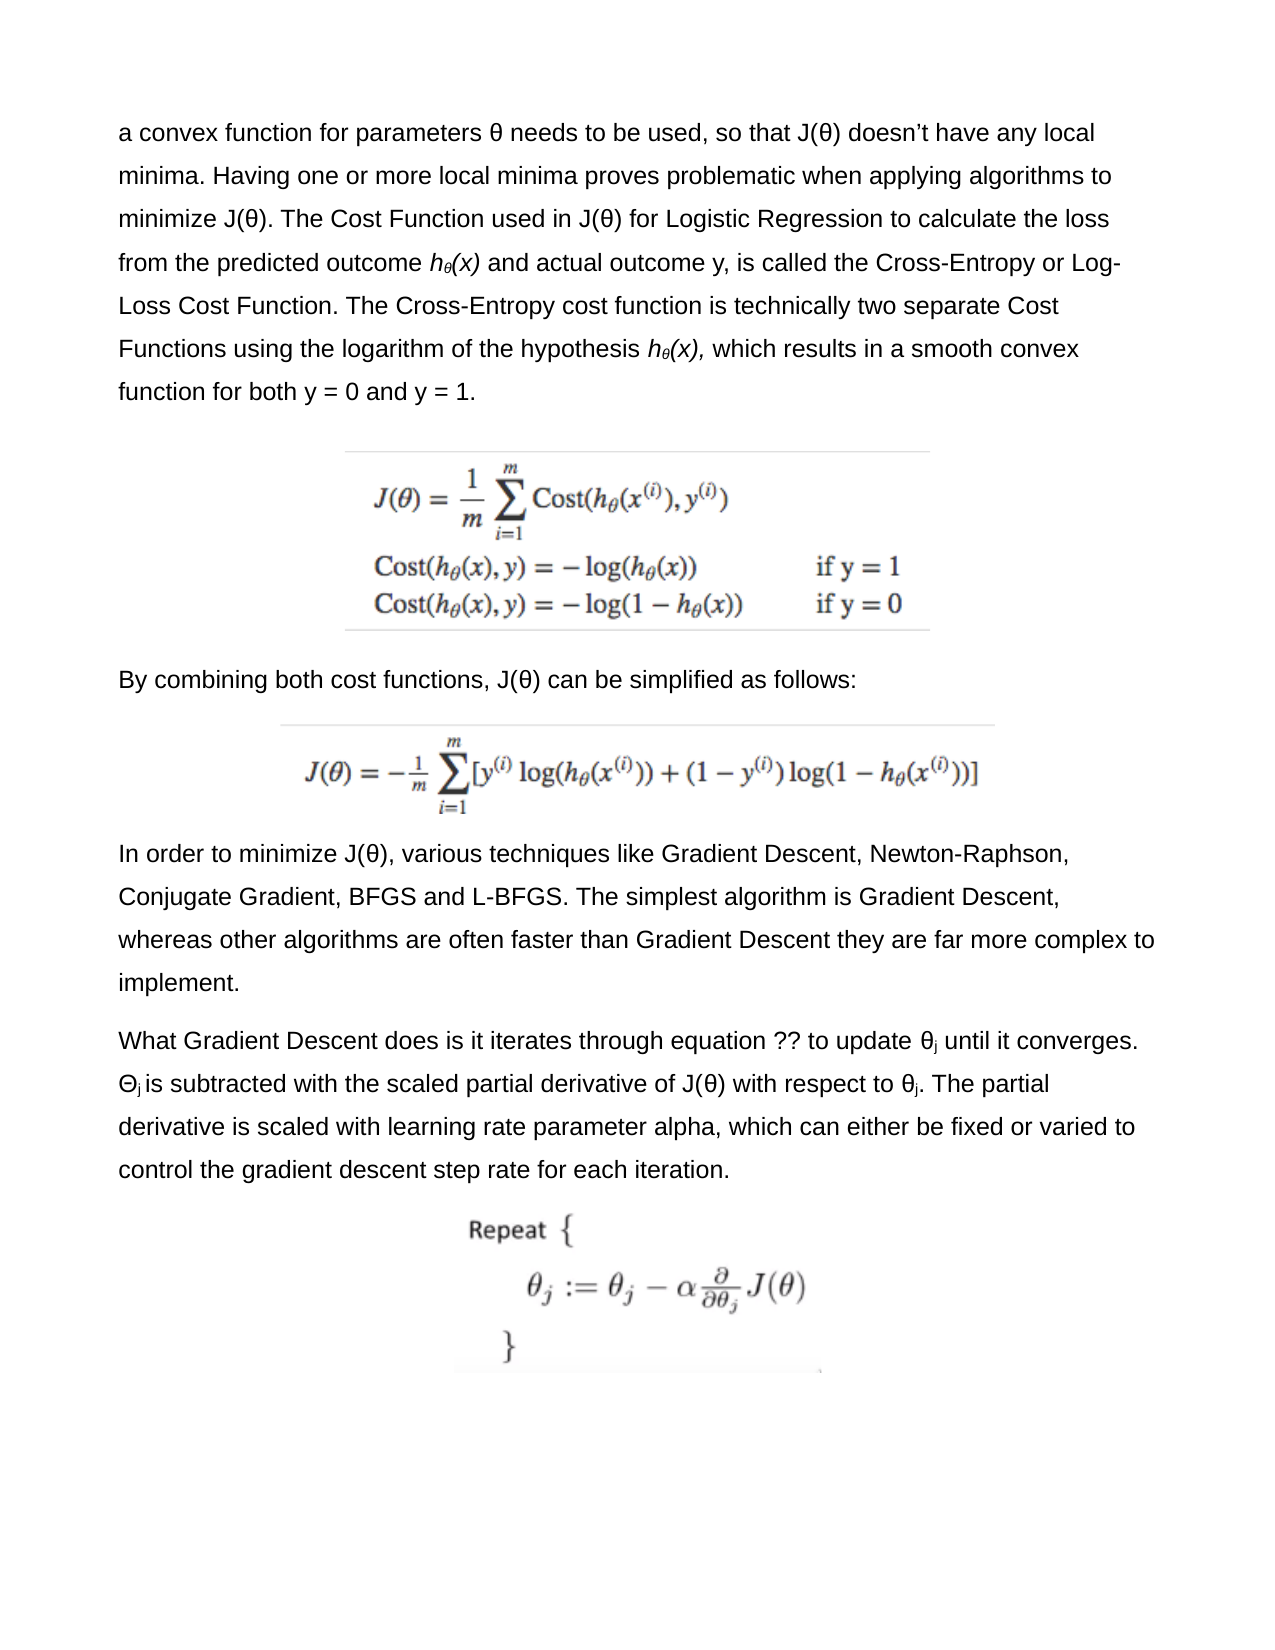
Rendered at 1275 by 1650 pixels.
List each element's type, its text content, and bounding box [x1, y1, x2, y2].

text a convex function for parameters θ needs to be used, so that J(θ) doesn’t have any local minima. Having one or more local minima proves problematic when applying algorithms to minimize J(θ). The Cost Function used in J(θ) for Logistic Regression to calculate the loss from the predicted outcome hθ(x) and actual outcome y, is called the Cross-Entropy or Log-Loss Cost Function. The Cross-Entropy cost function is technically two separate Cost Functions using the logarithm of the hypothesis hθ(x), which results in a smooth convex function for both y = 0 and y = 1. [118, 118, 1157, 406]
text In order to minimize J(θ), various techniques like Gradient Descent, Newton-Raphson, Conjugate Gradient, BFGS and L-BFGS. The simplest algorithm is Gradient Descent, whereas other algorithms are often faster than Gradient Descent they are far more complex to implement. [118, 838, 1157, 997]
text By combining both cost functions, J(θ) can be simplified as follows: [118, 665, 1157, 694]
text What Gradient Descent does is it iterates through equation ?? to update θj until it converges. Θj is subtracted with the scaled partial derivative of J(θ) with respect to θj. The partial derivative is scaled with learning rate parameter alpha, which can either be fixed or varied to control the gradient descent step rate for each iteration. [118, 1026, 1157, 1184]
picture [453, 1212, 822, 1373]
picture [344, 451, 931, 631]
picture [280, 723, 995, 814]
